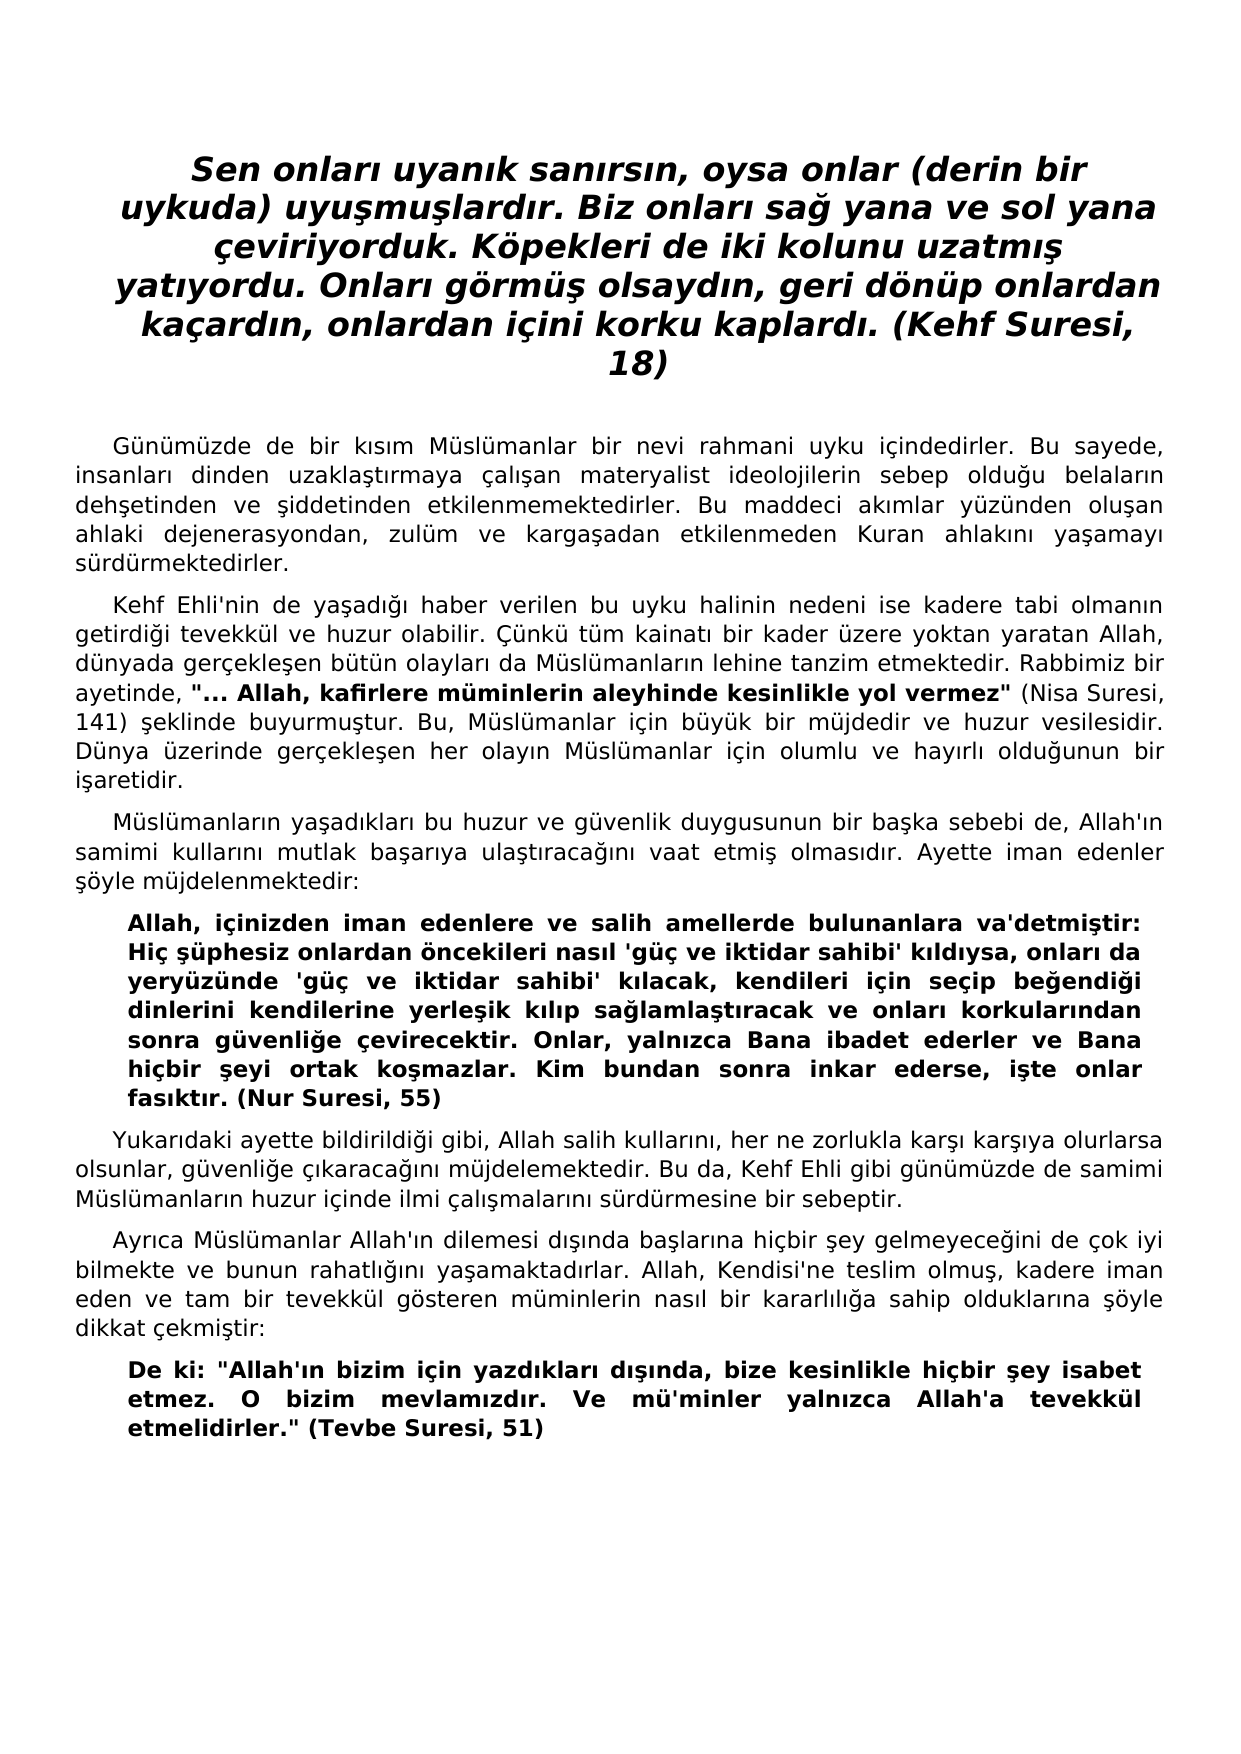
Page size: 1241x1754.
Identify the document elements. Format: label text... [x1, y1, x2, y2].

subtitle Sen onları uyanık sanırsın, oysa onlar (derin bir uykuda) uyuşmuşlardır. Biz onları sağ yana ve sol yana çeviriyorduk. Köpekleri de iki kolunu uzatmış yatıyordu. Onları görmüş olsaydın, geri dönüp onlardan kaçardın, onlardan içini korku kaplardı. (Kehf Suresi, 18) [112, 150, 1165, 383]
text Yukarıdaki ayette bildirildiği gibi, Allah salih kullarını, her ne zorlukla karşı karşıya olurlarsa olsunlar, güvenliğe çıkaracağını müjdelemektedir. Bu da, Kehf Ehli gibi günümüzde de samimi Müslümanların huzur içinde ilmi çalışmalarını sürdürmesine bir sebeptir. [75, 1127, 1165, 1212]
text Ayrıca Müslümanlar Allah'ın dilemesi dışında başlarına hiçbir şey gelmeyeceğini de çok iyi bilmekte ve bunun rahatlığını yaşamaktadırlar. Allah, Kendisi'ne teslim olmuş, kadere iman eden ve tam bir tevekkül gösteren müminlerin nasıl bir kararlılığa sahip olduklarına şöyle dikkat çekmiştir: [75, 1227, 1165, 1342]
text Günümüzde de bir kısım Müslümanlar bir nevi rahmani uyku içindedirler. Bu sayede, insanları dinden uzaklaştırmaya çalışan materyalist ideolojilerin sebep olduğu belaların dehşetinden ve şiddetinden etkilenmemektedirler. Bu maddeci akımlar yüzünden oluşan ahlaki dejenerasyondan, zulüm ve kargaşadan etkilenmeden Kuran ahlakını yaşamayı sürdürmektedirler. [75, 433, 1165, 577]
text Kehf Ehli'nin de yaşadığı haber verilen bu uyku halinin nedeni ise kadere tabi olmanın getirdiği tevekkül ve huzur olabilir. Çünkü tüm kainatı bir kader üzere yoktan yaratan Allah, dünyada gerçekleşen bütün olayları da Müslümanların lehine tanzim etmektedir. Rabbimiz bir ayetinde, "... Allah, kafirlere müminlerin aleyhinde kesinlikle yol vermez" (Nisa Suresi, 141) şeklinde buyurmuştur. Bu, Müslümanlar için büyük bir müjdedir ve huzur vesilesidir. Dünya üzerinde gerçekleşen her olayın Müslümanlar için olumlu ve hayırlı olduğunun bir işaretidir. [75, 592, 1165, 794]
text De ki: "Allah'ın bizim için yazdıkları dışında, bize kesinlikle hiçbir şey isabet etmez. O bizim mevlamızdır. Ve mü'minler yalnızca Allah'a tevekkül etmelidirler." (Tevbe Suresi, 51) [127, 1357, 1143, 1442]
text Müslümanların yaşadıkları bu huzur ve güvenlik duygusunun bir başka sebebi de, Allah'ın samimi kullarını mutlak başarıya ulaştıracağını vaat etmiş olmasıdır. Ayette iman edenler şöyle müjdelenmektedir: [75, 809, 1165, 895]
text Allah, içinizden iman edenlere ve salih amellerde bulunanlara va'detmiştir: Hiç şüphesiz onlardan öncekileri nasıl 'güç ve iktidar sahibi' kıldıysa, onları da yeryüzünde 'güç ve iktidar sahibi' kılacak, kendileri için seçip beğendiği dinlerini kendilerine yerleşik kılıp sağlamlaştıracak ve onları korkularından sonra güvenliğe çevirecektir. Onlar, yalnızca Bana ibadet ederler ve Bana hiçbir şeyi ortak koşmazlar. Kim bundan sonra inkar ederse, işte onlar fasıktır. (Nur Suresi, 55) [127, 910, 1143, 1112]
